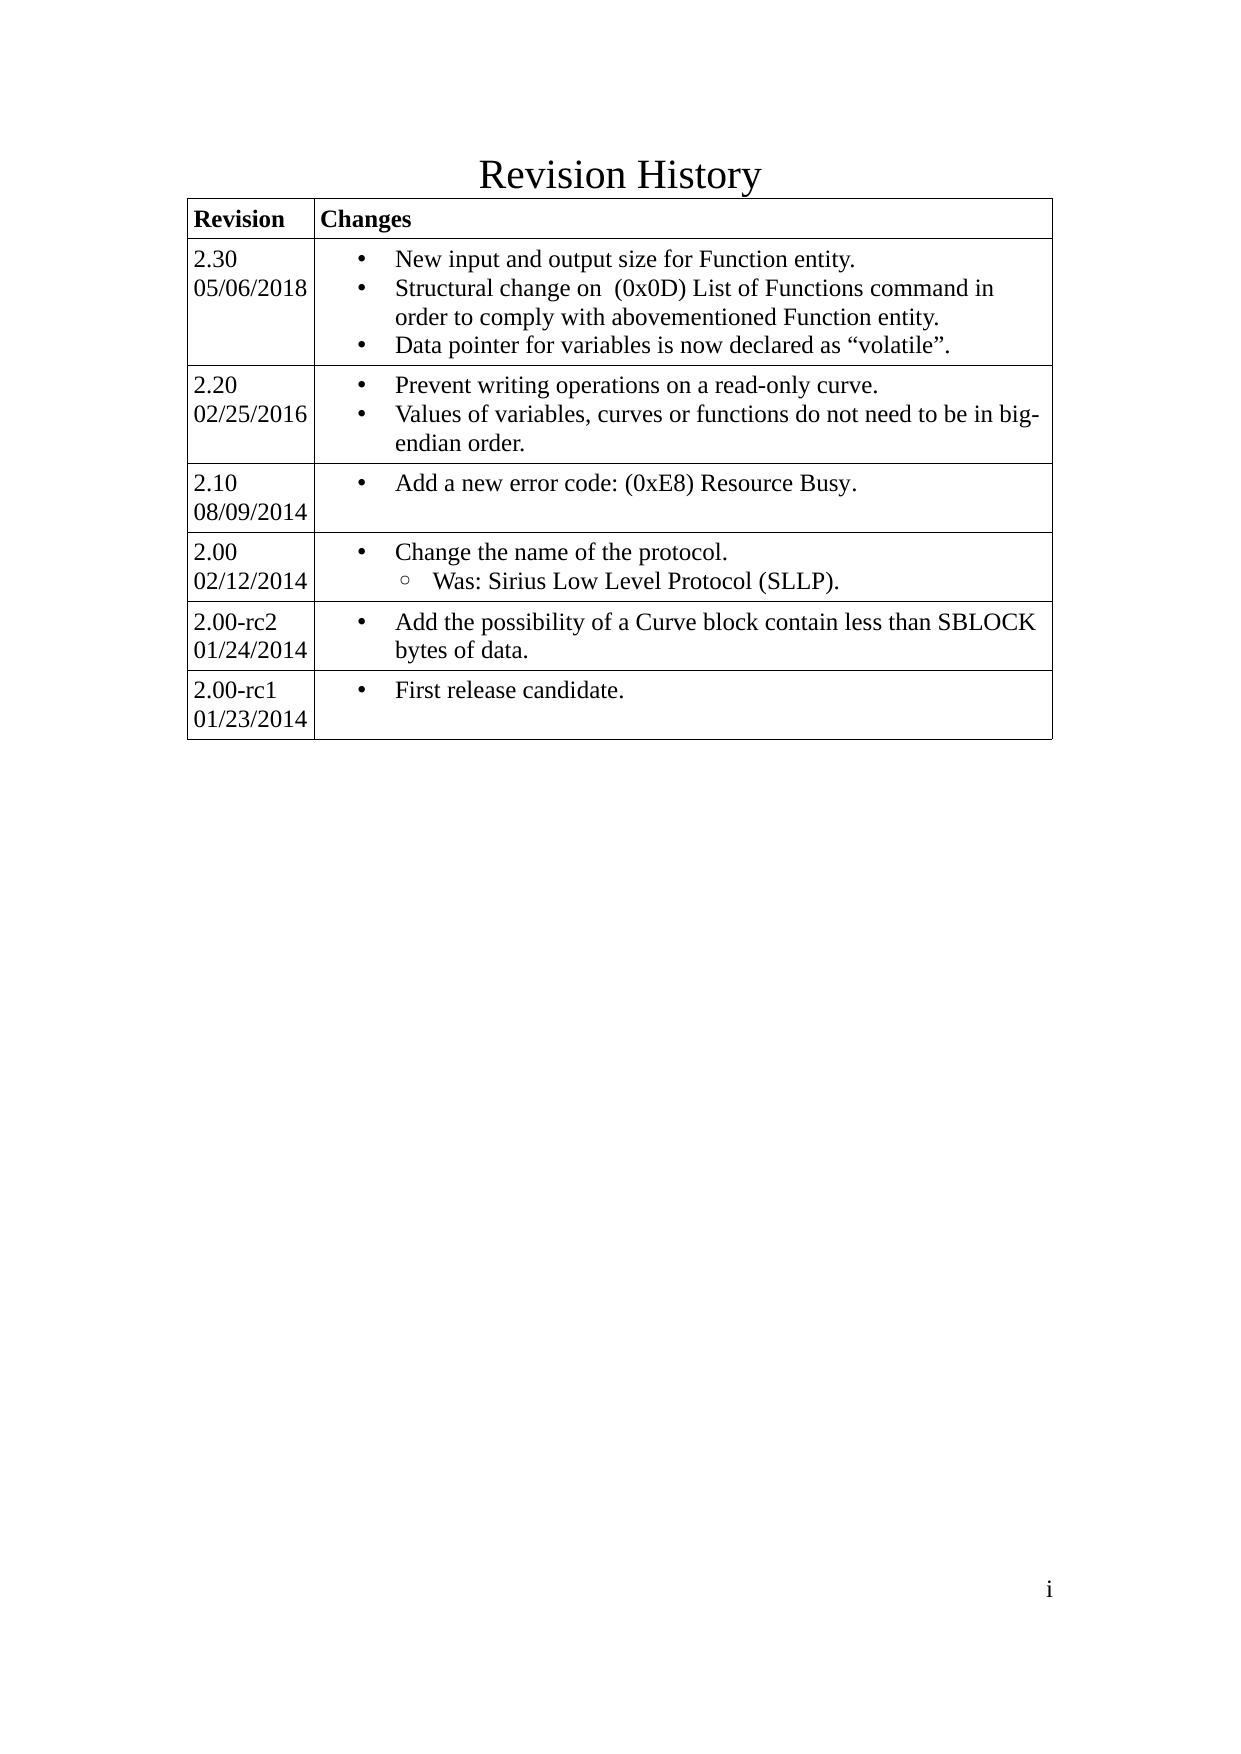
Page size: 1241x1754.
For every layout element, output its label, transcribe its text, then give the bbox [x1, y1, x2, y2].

table_cell New input and output size for Function entity. Structural change on (0x0D) List of Functions command in order to comply with abovementioned Function entity. Data pointer for variables is now declared as “volatile”. [315, 239, 1052, 365]
table_cell Add the possibility of a Curve block contain less than SBLOCK bytes of data. [315, 602, 1052, 670]
table_cell 2.00-rc1 01/23/2014 [188, 671, 314, 739]
table_cell 2.00 02/12/2014 [188, 533, 314, 601]
table_cell 2.20 02/25/2016 [188, 366, 314, 463]
table_cell Prevent writing operations on a read-only curve. Values of variables, curves or functions do not need to be in big-endian order. [315, 366, 1052, 463]
table_cell Change the name of the protocol. Was: Sirius Low Level Protocol (SLLP). [315, 533, 1052, 601]
table_header Changes [315, 199, 1052, 238]
table_cell First release candidate. [315, 671, 1052, 739]
text Revision History [187, 150, 1053, 198]
table_cell Add a new error code: (0xE8) Resource Busy. [315, 464, 1052, 532]
table_cell 2.00-rc2 01/24/2014 [188, 602, 314, 670]
table_cell 2.10 08/09/2014 [188, 464, 314, 532]
table_cell 2.30 05/06/2018 [188, 239, 314, 365]
table_header Revision [188, 199, 314, 238]
